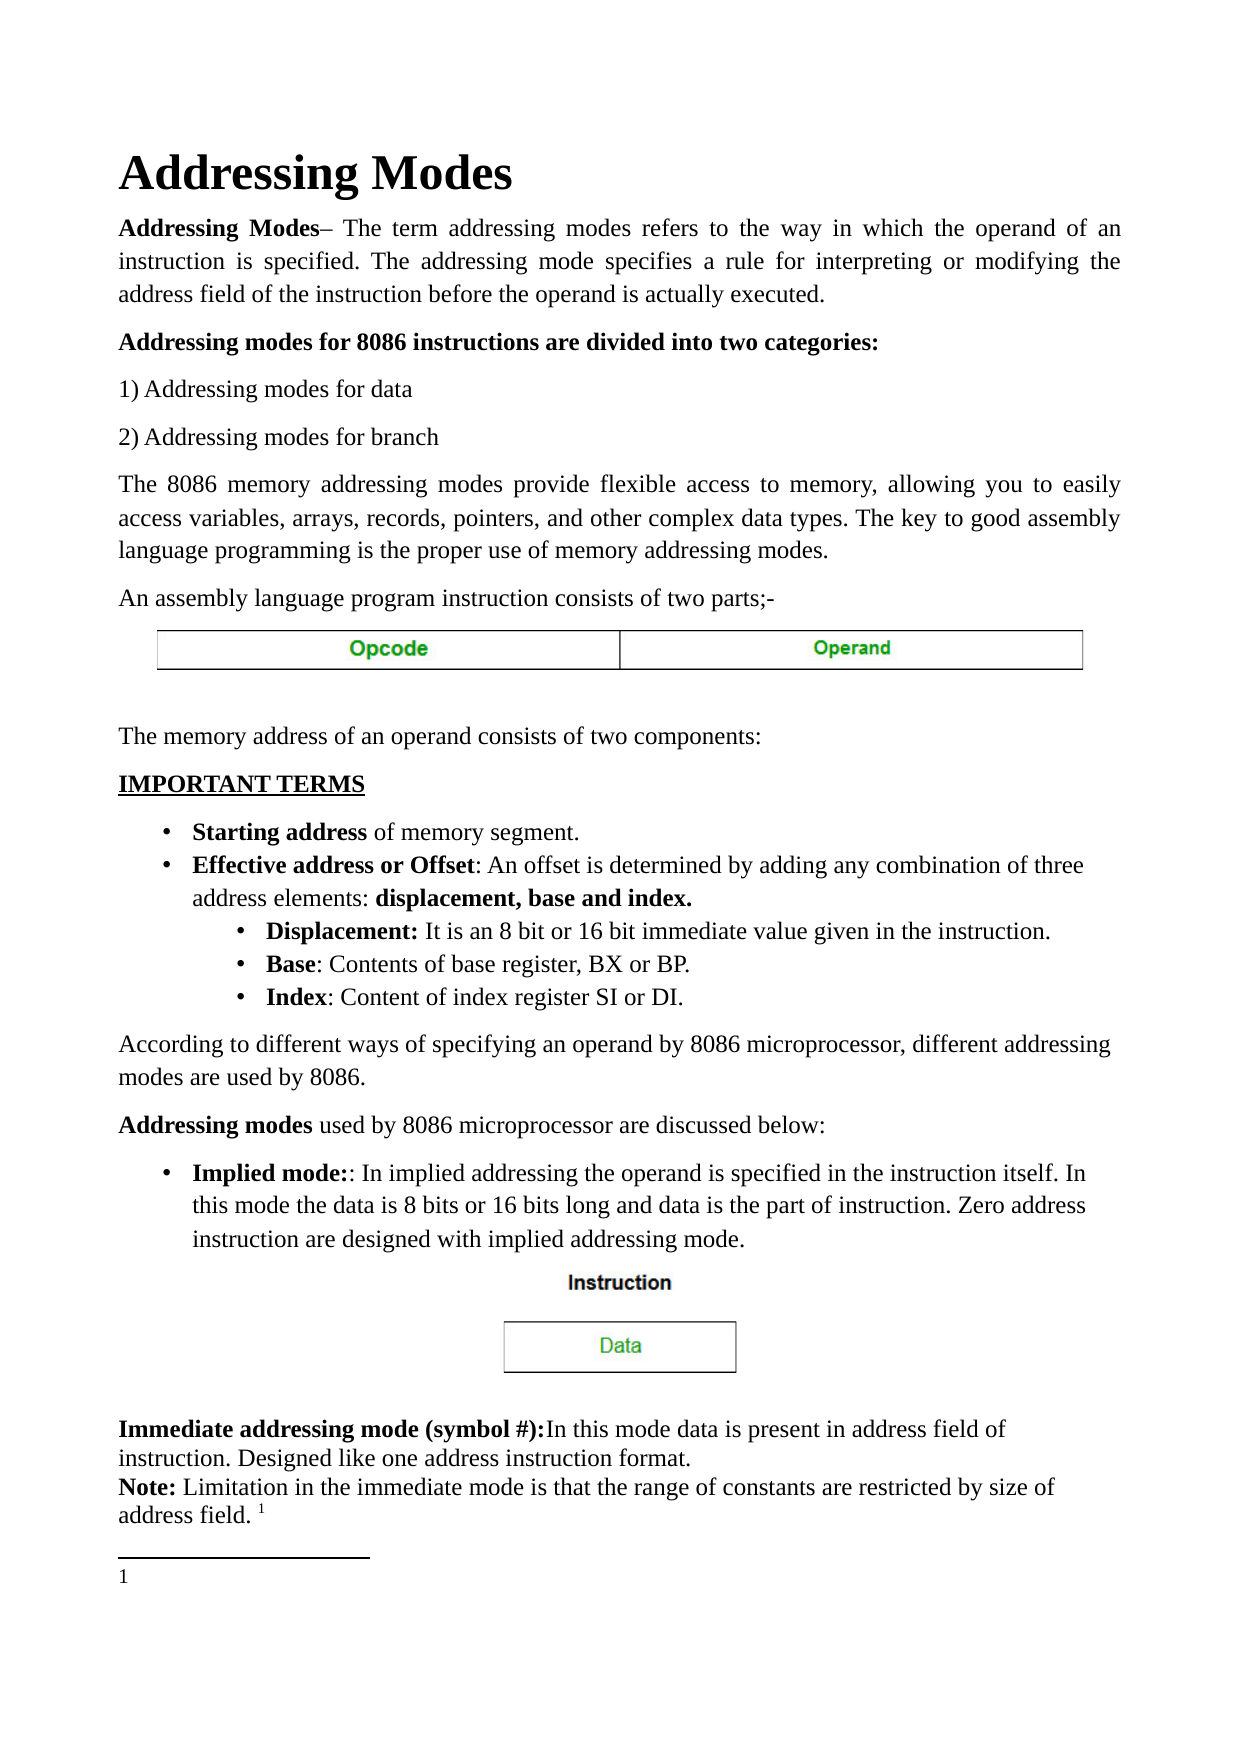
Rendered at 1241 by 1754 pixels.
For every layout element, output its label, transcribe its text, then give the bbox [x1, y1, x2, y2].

list Implied mode:: In implied addressing the operand is specified in the instruction itself. In this mode the data is 8 bits or 16 bits long and data is the part of instruction. Zero address instruction are designed with implied addressing mode. [162, 1158, 1122, 1252]
list Effective address or Offset: An offset is determined by adding any combination of three address elements: displacement, base and index. [162, 850, 1122, 911]
text An assembly language program instruction consists of two parts;- [118, 583, 1122, 612]
picture [503, 1271, 737, 1373]
list Starting address of memory segment. [162, 817, 1122, 845]
text 1) Addressing modes for data [118, 374, 1122, 403]
list Index: Content of index register SI or DI. [236, 982, 1122, 1011]
text Addressing modes for 8086 instructions are divided into two categories: [118, 327, 1122, 356]
text IMPORTANT TERMS [118, 769, 1122, 798]
text Addressing Modes– The term addressing modes refers to the way in which the operand of an instruction is specified. The addressing mode specifies a rule for interpreting or modifying the address field of the instruction before the operand is actually executed. [118, 213, 1122, 308]
text Immediate addressing mode (symbol #):In this mode data is present in address field of instruction. Designed like one address instruction format. Note: Limitation in the immediate mode is that the range of constants are restricted by size of address field. [118, 1414, 1122, 1529]
list Base: Contents of base register, BX or BP. [236, 949, 1122, 977]
text The memory address of an operand consists of two components: [118, 721, 1122, 750]
text Addressing modes used by 8086 microprocessor are discussed below: [118, 1110, 1122, 1139]
list Displacement: It is an 8 bit or 16 bit immediate value given in the instruction. [236, 916, 1122, 944]
text 2) Addressing modes for branch [118, 422, 1122, 451]
subtitle Addressing Modes [118, 143, 1122, 201]
picture [157, 630, 1084, 670]
text According to different ways of specifying an operand by 8086 microprocessor, different addressing modes are used by 8086. [118, 1029, 1122, 1091]
text The 8086 memory addressing modes provide flexible access to memory, allowing you to easily access variables, arrays, records, pointers, and other complex data types. The key to good assembly language programming is the proper use of memory addressing modes. [118, 469, 1122, 564]
